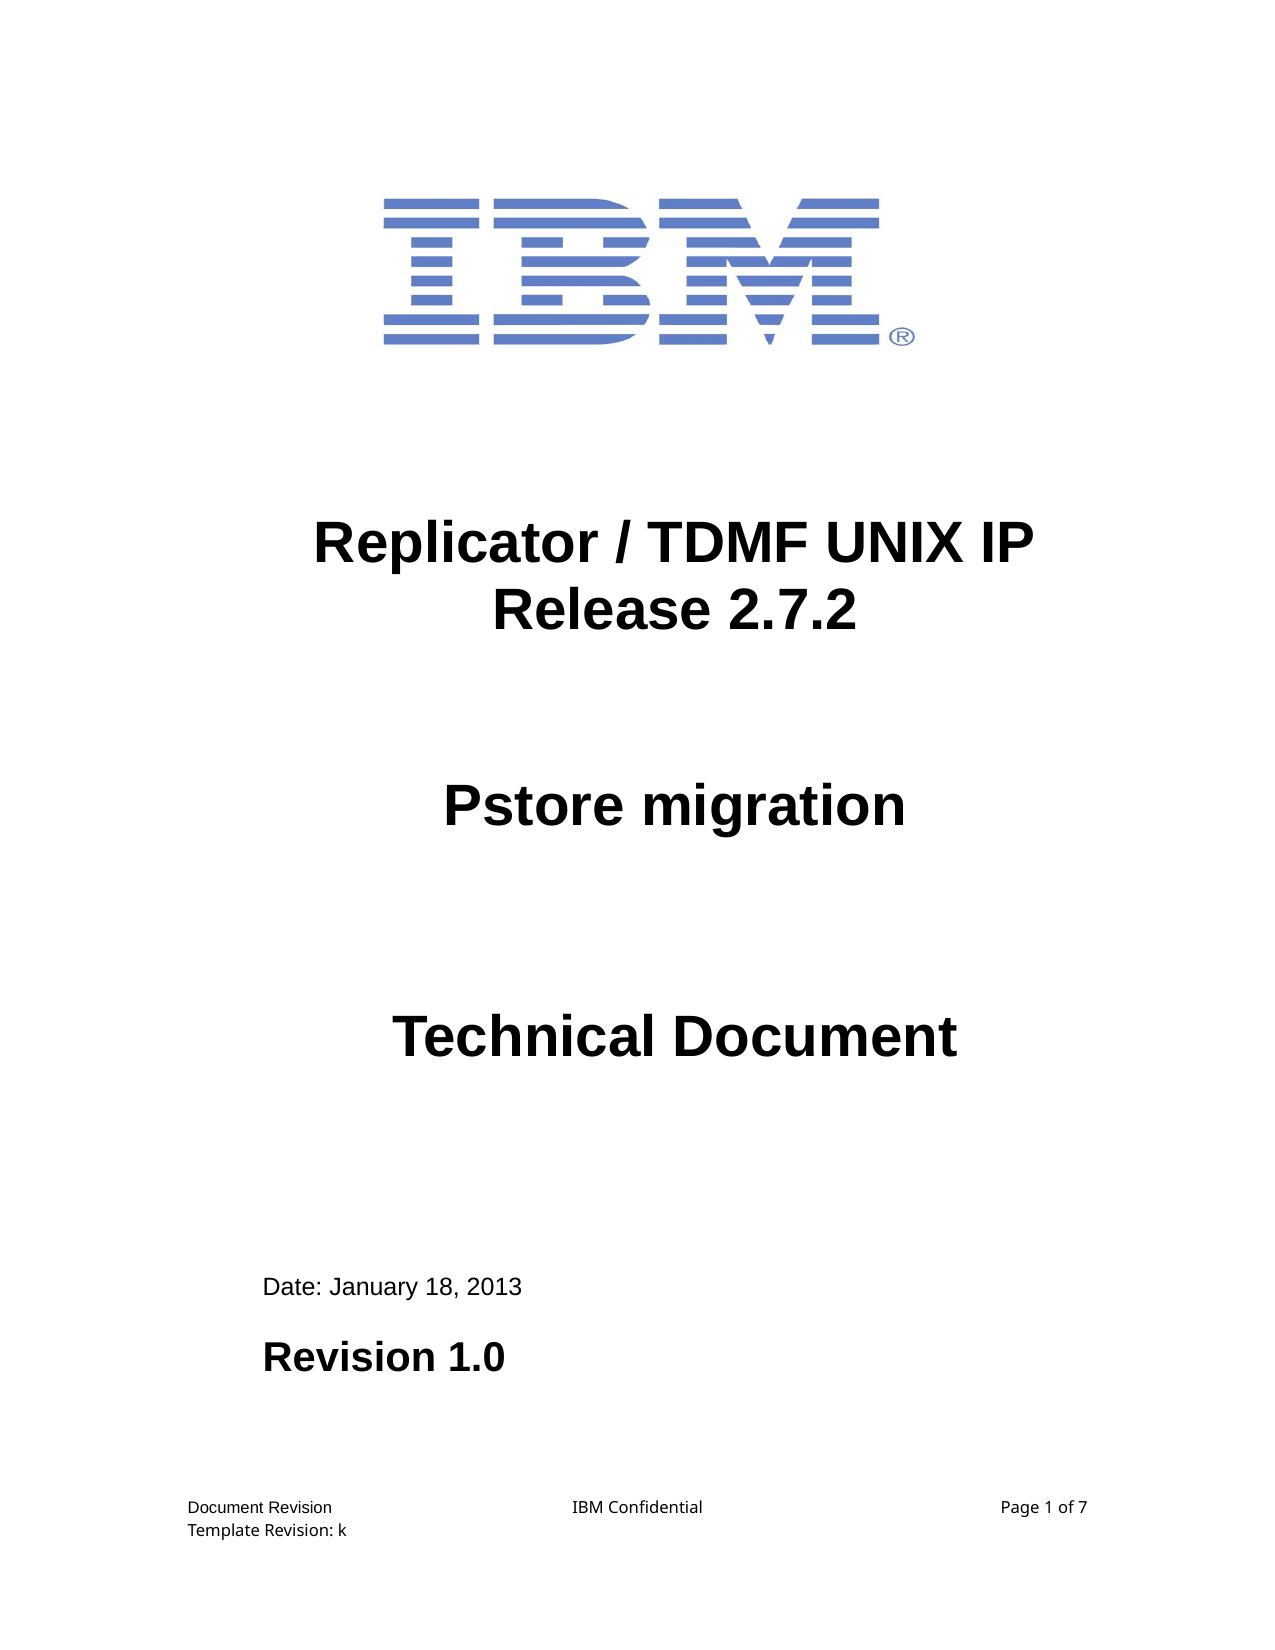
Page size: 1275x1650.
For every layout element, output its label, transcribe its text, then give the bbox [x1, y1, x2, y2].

title Date: January 18, 2013 [262, 1272, 1087, 1301]
title Replicator / TDMF UNIX IP Release 2.7.2 [262, 507, 1087, 642]
picture [341, 180, 934, 369]
title Revision 1.0 [262, 1332, 1087, 1380]
title Technical Document [262, 934, 1087, 1068]
title Pstore migration [262, 771, 1087, 838]
